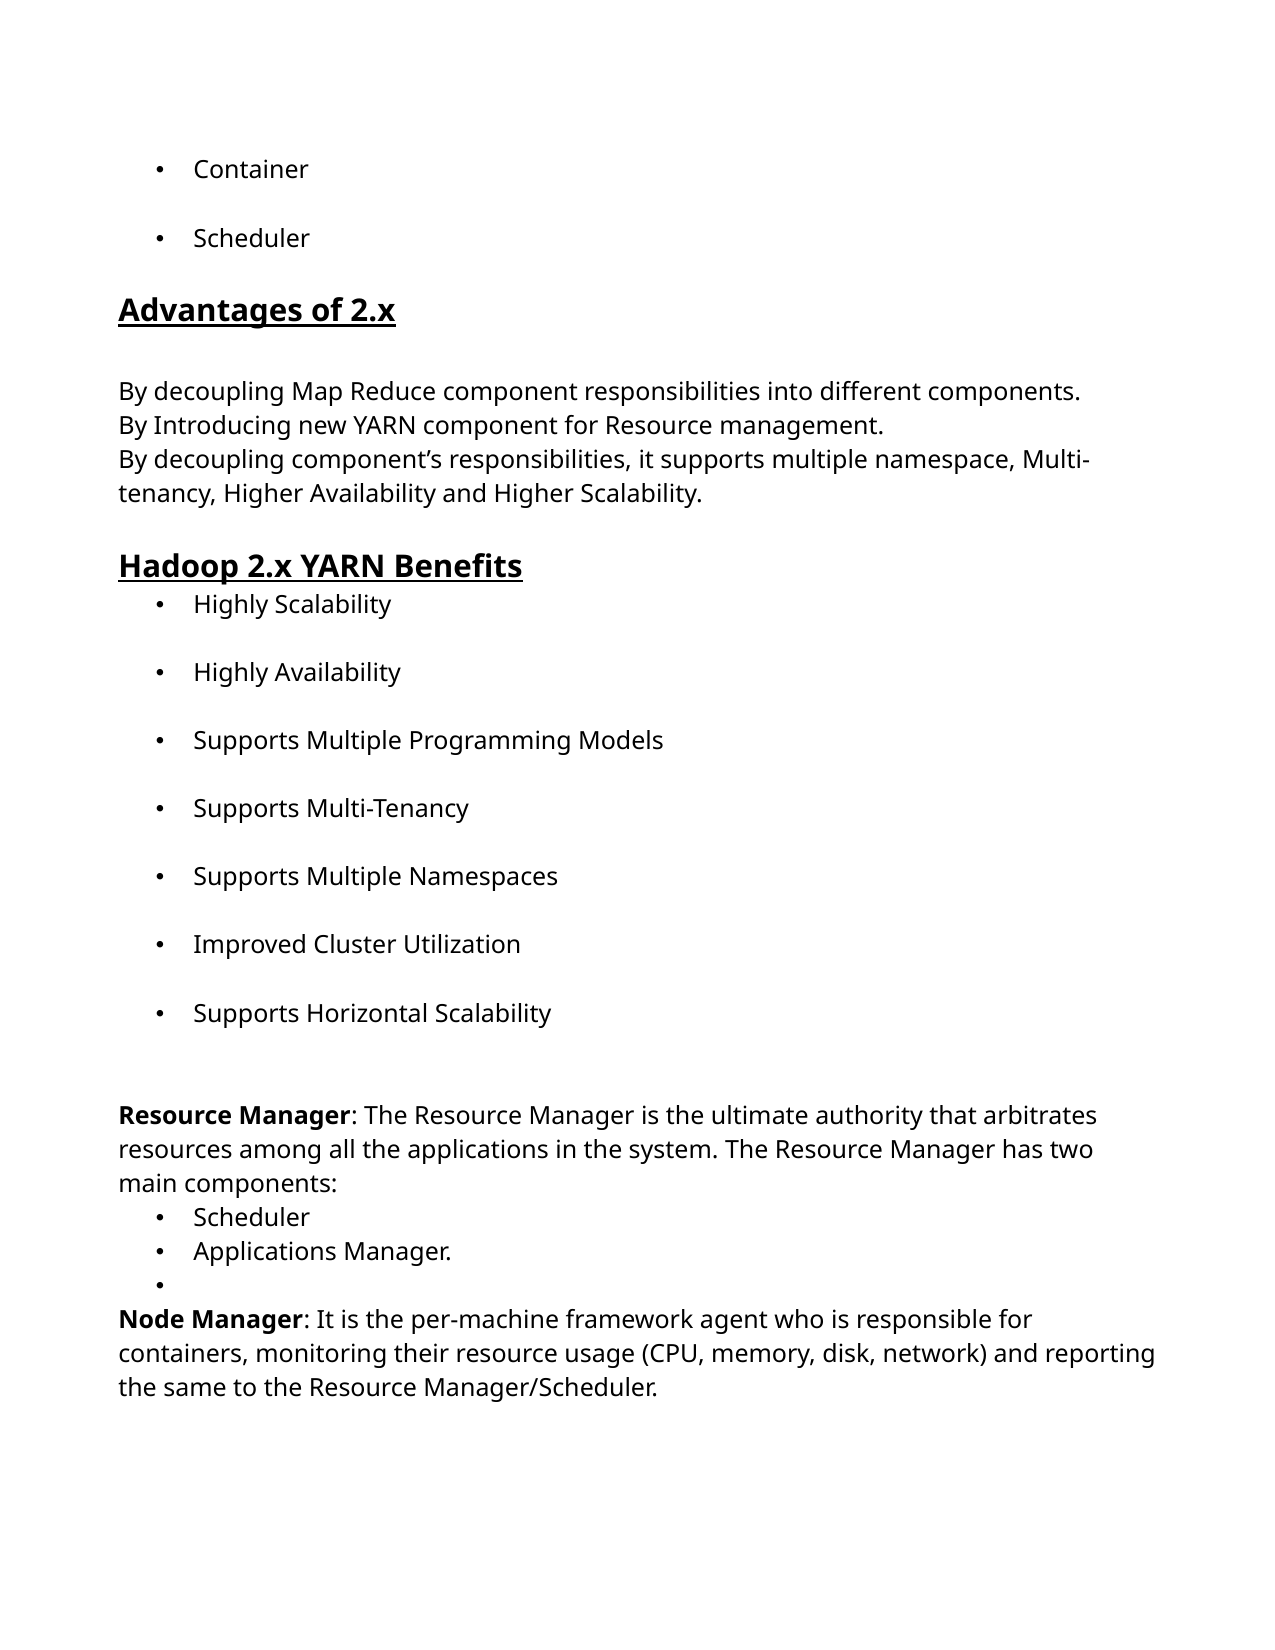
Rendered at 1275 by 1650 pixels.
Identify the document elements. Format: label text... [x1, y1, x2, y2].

list Improved Cluster Utilization [156, 927, 1157, 961]
text By decoupling component’s responsibilities, it supports multiple namespace, Multi-tenancy, Higher Availability and Higher Scalability. [118, 442, 1157, 510]
list Applications Manager. [156, 1234, 1157, 1268]
list Supports Multiple Programming Models [156, 723, 1157, 757]
text Node Manager: It is the per-machine framework agent who is responsible for containers, monitoring their resource usage (CPU, memory, disk, network) and reporting the same to the Resource Manager/Scheduler. [118, 1302, 1157, 1404]
list Scheduler [156, 1200, 1157, 1234]
list Highly Availability [156, 655, 1157, 689]
text By decoupling Map Reduce component responsibilities into different components. [118, 374, 1157, 408]
text Hadoop 2.x YARN Benefits [118, 544, 1157, 587]
list Container [156, 152, 1157, 186]
list Supports Multi-Tenancy [156, 791, 1157, 825]
list Supports Horizontal Scalability [156, 995, 1157, 1029]
list Scheduler [156, 220, 1157, 254]
list Supports Multiple Namespaces [156, 859, 1157, 893]
list Highly Scalability [156, 587, 1157, 621]
text Resource Manager: The Resource Manager is the ultimate authority that arbitrates resources among all the applications in the system. The Resource Manager has two main components: [118, 1097, 1157, 1200]
text By Introducing new YARN component for Resource management. [118, 408, 1157, 442]
text Advantages of 2.x [118, 288, 1157, 331]
